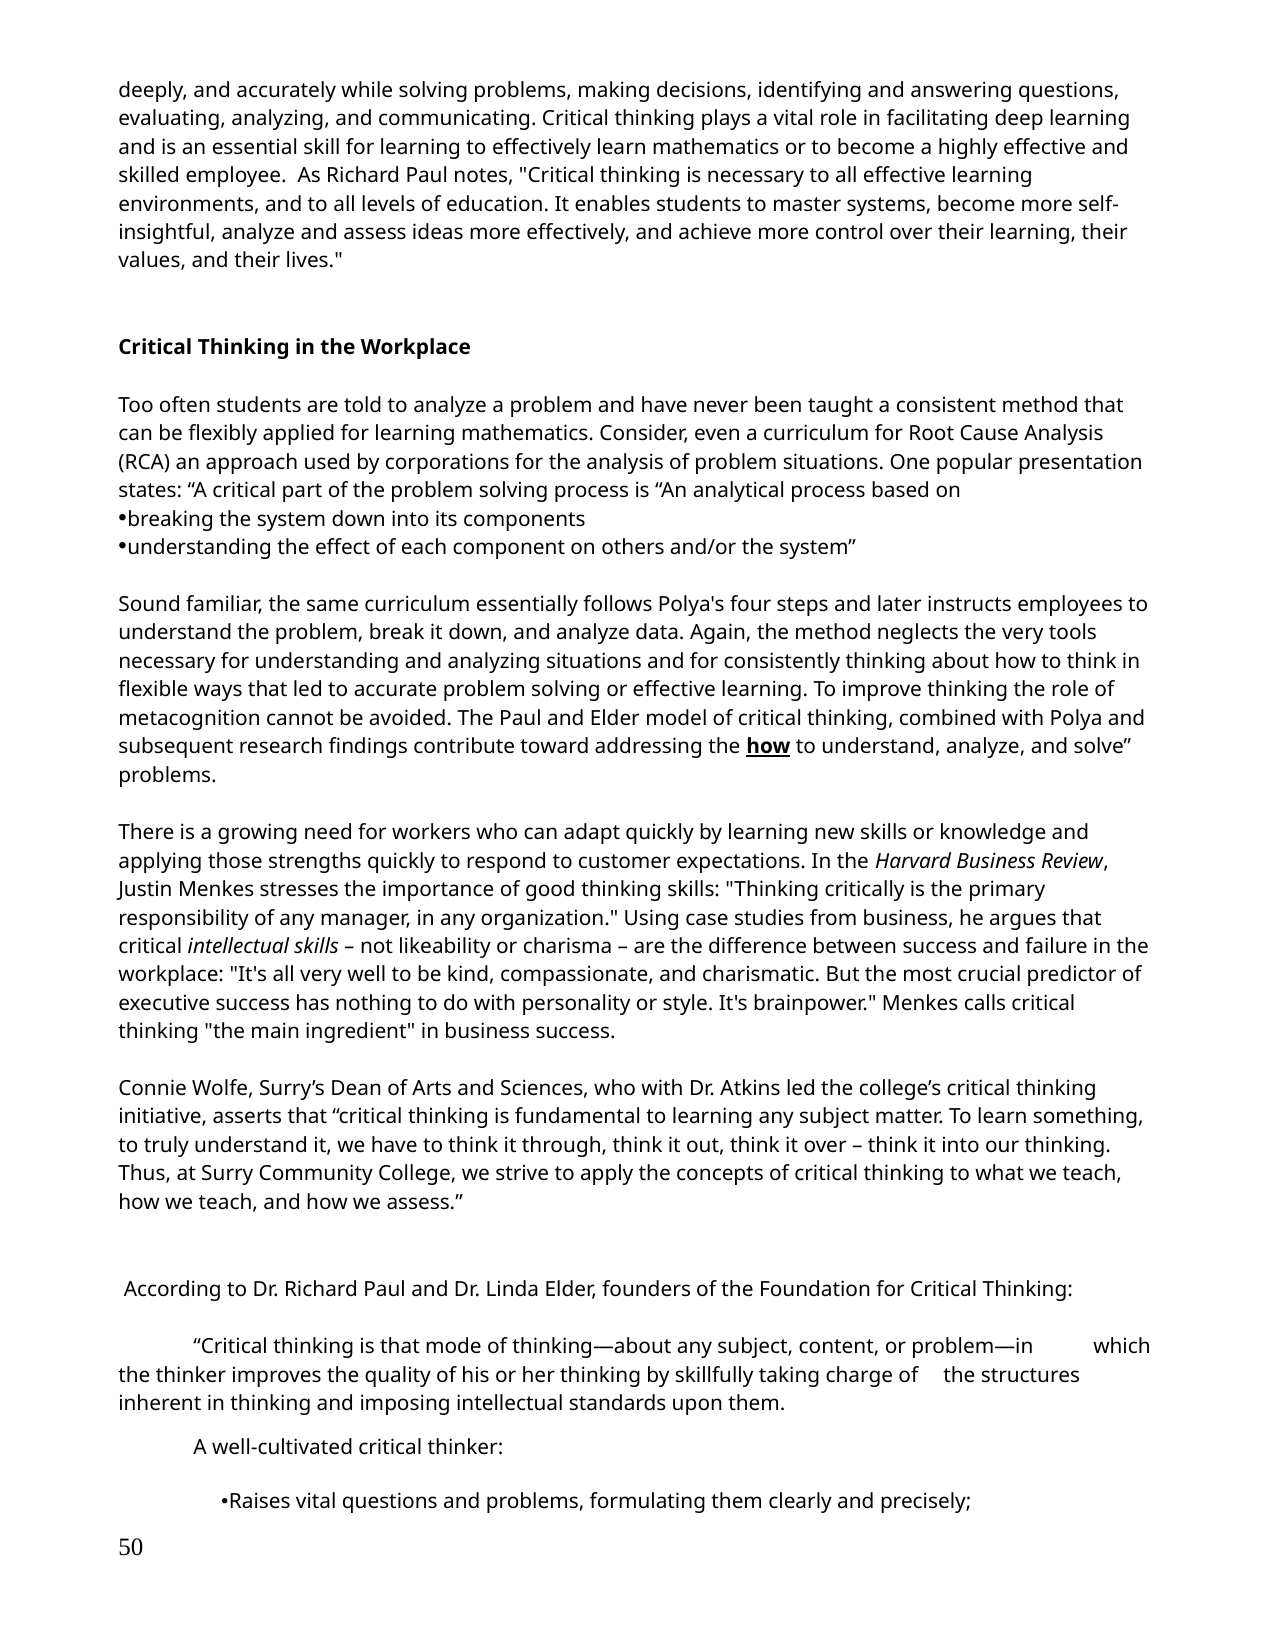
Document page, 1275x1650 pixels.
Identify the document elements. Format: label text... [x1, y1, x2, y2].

text deeply, and accurately while solving problems, making decisions, identifying and answering questions, evaluating, analyzing, and communicating. Critical thinking plays a vital role in facilitating deep learning and is an essential skill for learning to effectively learn mathematics or to become a highly effective and skilled employee. As Richard Paul notes, "Critical thinking is necessary to all effective learning environments, and to all levels of education. It enables students to master systems, become more self-insightful, analyze and assess ideas more effectively, and achieve more control over their learning, their values, and their lives." [118, 75, 1157, 274]
text A well-cultivated critical thinker: [118, 1432, 1157, 1461]
text “Critical thinking is that mode of thinking—about any subject, content, or problem—in which the thinker improves the quality of his or her thinking by skillfully taking charge of the structures inherent in thinking and imposing intellectual standards upon them. [118, 1331, 1157, 1417]
text Too often students are told to analyze a problem and have never been taught a consistent method that can be flexibly applied for learning mathematics. Consider, even a curriculum for Root Cause Analysis (RCA) an approach used by corporations for the analysis of problem situations. One popular presentation states: “A critical part of the problem solving process is “An analytical process based on [118, 390, 1157, 504]
text Critical Thinking in the Workplace [118, 332, 1157, 361]
list understanding the effect of each component on others and/or the system” [118, 532, 1157, 561]
text There is a growing need for workers who can adapt quickly by learning new skills or knowledge and applying those strengths quickly to respond to customer expectations. In the Harvard Business Review, Justin Menkes stresses the importance of good thinking skills: "Thinking critically is the primary responsibility of any manager, in any organization." Using case studies from business, he argues that critical intellectual skills – not likeability or charisma – are the difference between success and failure in the workplace: "It's all very well to be kind, compassionate, and charismatic. But the most crucial predictor of executive success has nothing to do with personality or style. It's brainpower." Menkes calls critical thinking "the main ingredient" in business success. Connie Wolfe, Surry’s Dean of Arts and Sciences, who with Dr. Atkins led the college’s critical thinking initiative, asserts that “critical thinking is fundamental to learning any subject matter. To learn something, to truly understand it, we have to think it through, think it out, think it over – think it into our thinking. Thus, at Surry Community College, we strive to apply the concepts of critical thinking to what we teach, how we teach, and how we assess.” [118, 817, 1157, 1215]
text According to Dr. Richard Paul and Dr. Linda Elder, founders of the Foundation for Critical Thinking: [118, 1274, 1157, 1302]
list breaking the system down into its components [118, 504, 1157, 532]
text Sound familiar, the same curriculum essentially follows Polya's four steps and later instructs employees to understand the problem, break it down, and analyze data. Again, the method neglects the very tools necessary for understanding and analyzing situations and for consistently thinking about how to think in flexible ways that led to accurate problem solving or effective learning. To improve thinking the role of metacognition cannot be avoided. The Paul and Elder model of critical thinking, combined with Polya and subsequent research findings contribute toward addressing the how to understand, analyze, and solve” problems. [118, 589, 1157, 788]
list Raises vital questions and problems, formulating them clearly and precisely; [127, 1486, 1129, 1514]
